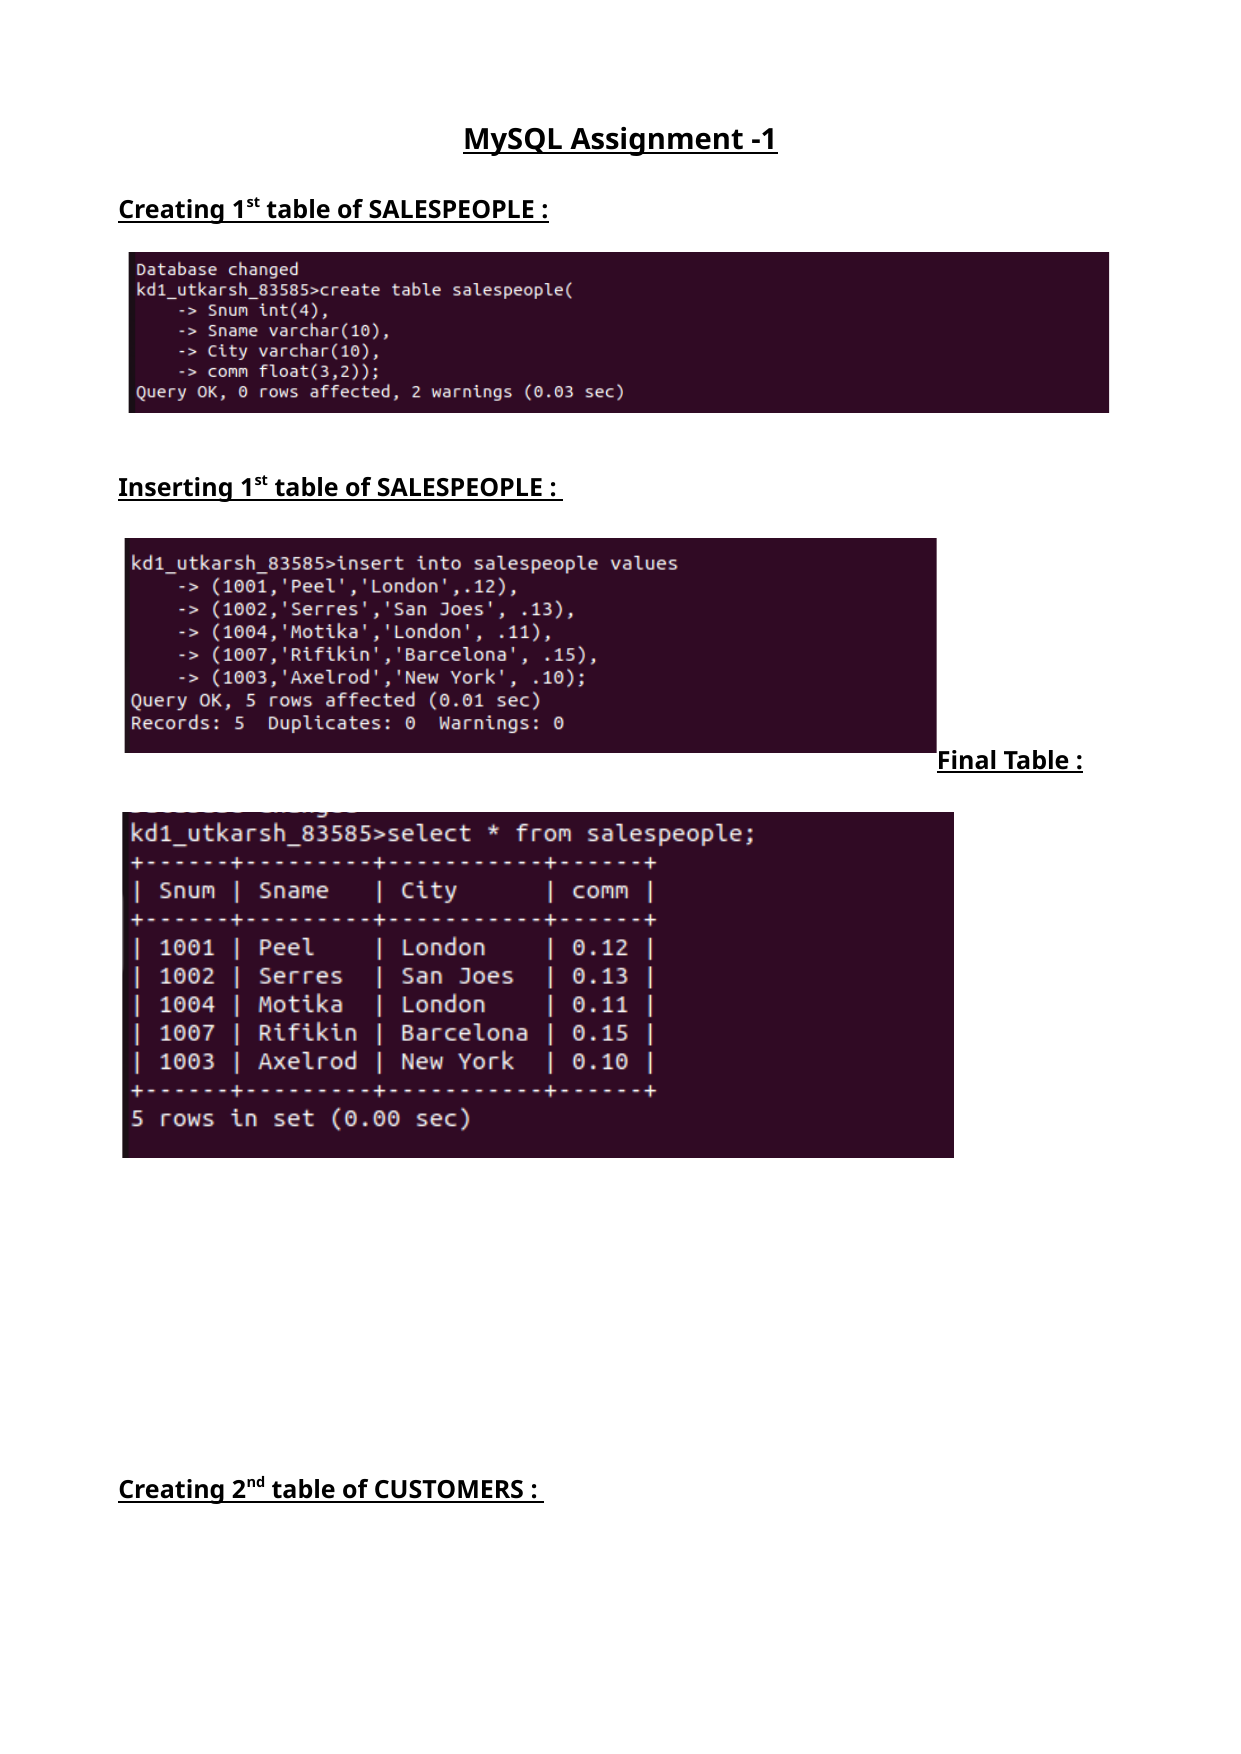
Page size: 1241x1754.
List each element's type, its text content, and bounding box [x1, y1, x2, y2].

text MySQL Assignment -1 [118, 118, 1122, 158]
text Final Table : [118, 742, 1122, 777]
text Creating 1st table of SALESPEOPLE : [118, 192, 1122, 226]
text Inserting 1st table of SALESPEOPLE : [118, 470, 1122, 504]
picture [122, 812, 185, 1158]
picture [124, 694, 194, 753]
picture [128, 252, 244, 286]
text Creating 2nd table of CUSTOMERS : [118, 1472, 1122, 1506]
